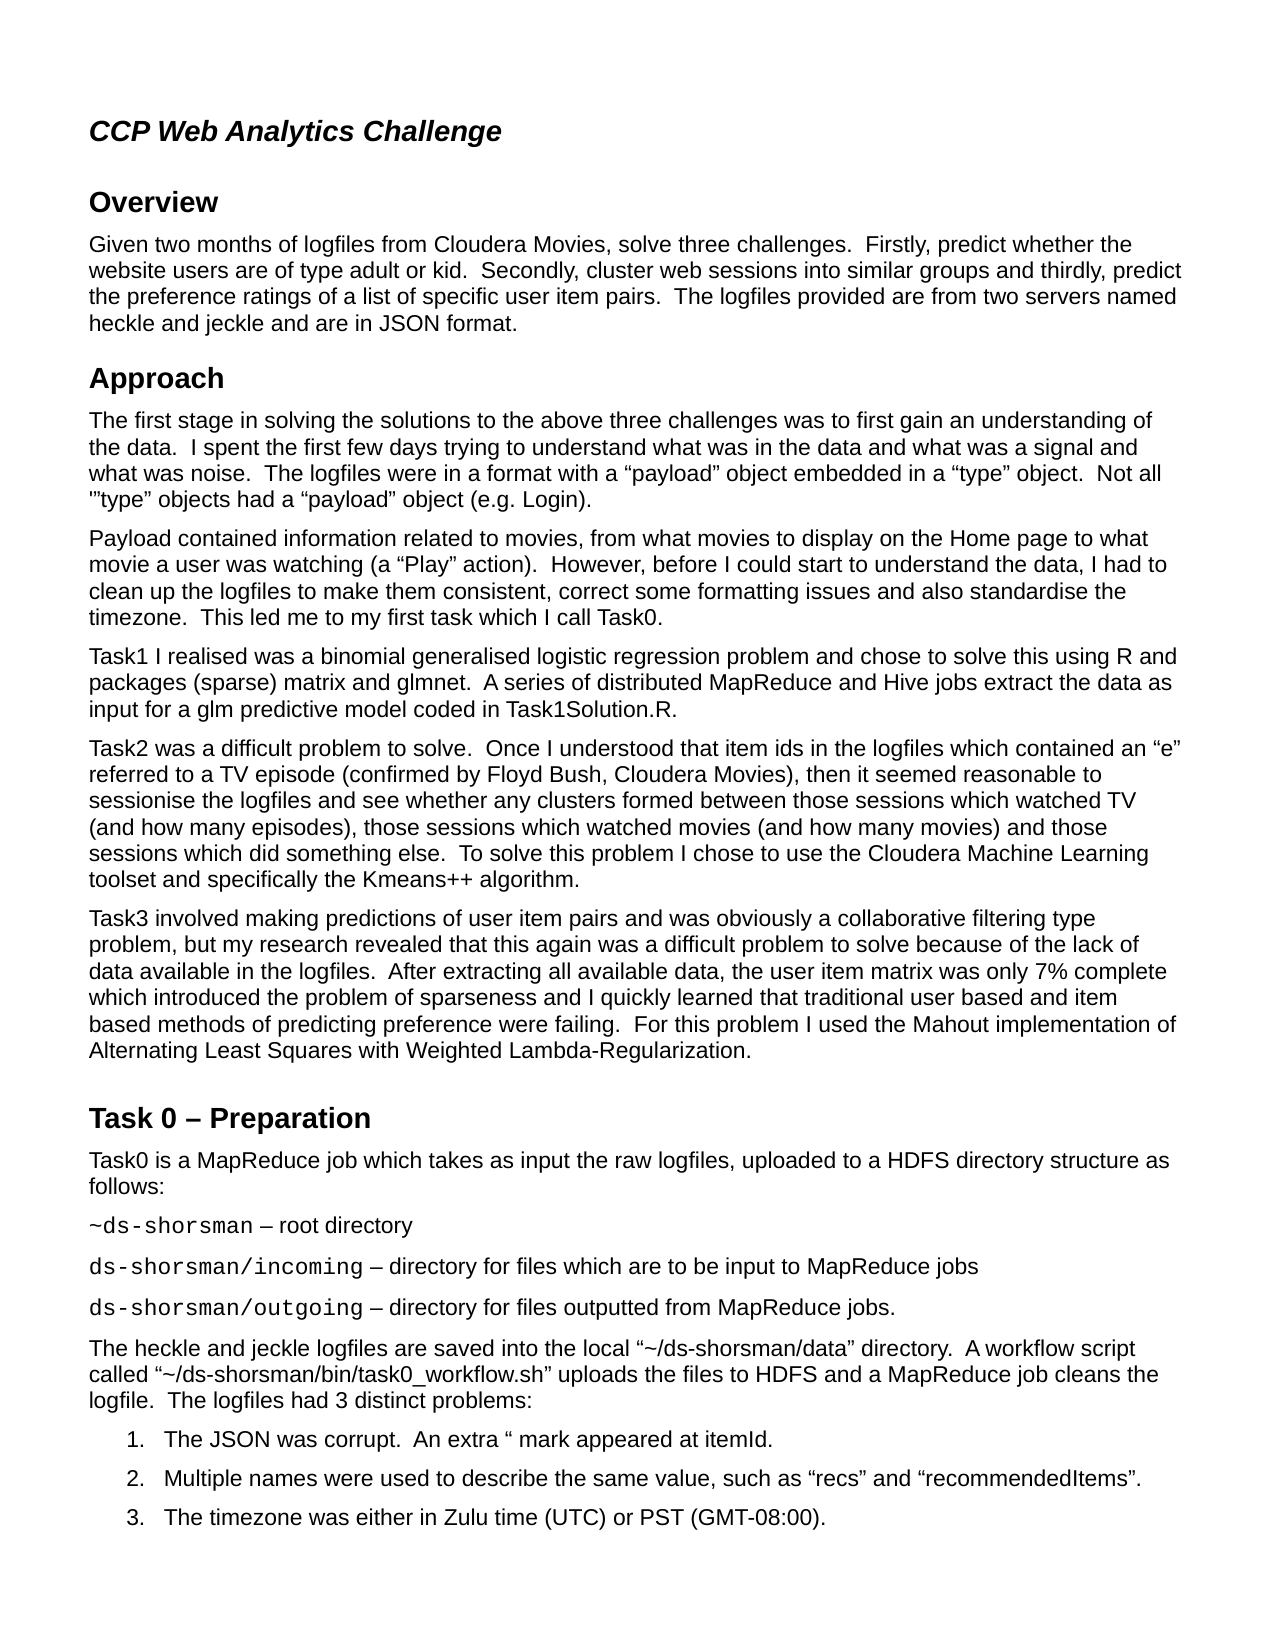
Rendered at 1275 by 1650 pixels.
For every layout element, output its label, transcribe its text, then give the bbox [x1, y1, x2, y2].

text Payload contained information related to movies, from what movies to display on the Home page to what movie a user was watching (a “Play” action). However, before I could start to understand the data, I had to clean up the logfiles to make them consistent, correct some formatting issues and also standardise the timezone. This led me to my first task which I call Task0. [88, 525, 1186, 630]
list Multiple names were used to describe the same value, such as “recs” and “recommendedItems”. [126, 1465, 1186, 1491]
subtitle Overview [88, 184, 1186, 218]
list The timezone was either in Zulu time (UTC) or PST (GMT-08:00). [126, 1504, 1186, 1530]
text Task0 is a MapReduce job which takes as input the raw logfiles, uploaded to a HDFS directory structure as follows: [88, 1147, 1186, 1199]
text ds-shorsman/outgoing – directory for files outputted from MapReduce jobs. [88, 1294, 1186, 1322]
subtitle Task 0 – Preparation [88, 1101, 1186, 1134]
text The first stage in solving the solutions to the above three challenges was to first gain an understanding of the data. I spent the first few days trying to understand what was in the data and what was a signal and what was noise. The logfiles were in a format with a “payload” object embedded in a “type” object. Not all '”type” objects had a “payload” object (e.g. Login). [88, 407, 1186, 512]
text ~ds-shorsman – root directory [88, 1212, 1186, 1240]
subtitle Approach [88, 361, 1186, 394]
text Task1 I realised was a binomial generalised logistic regression problem and chose to solve this using R and packages (sparse) matrix and glmnet. A series of distributed MapReduce and Hive jobs extract the data as input for a glm predictive model coded in Task1Solution.R. [88, 643, 1186, 722]
subtitle CCP Web Analytics Challenge [88, 113, 1186, 147]
text Given two months of logfiles from Cloudera Movies, solve three challenges. Firstly, predict whether the website users are of type adult or kid. Secondly, cluster web sessions into similar groups and thirdly, predict the preference ratings of a list of specific user item pairs. The logfiles provided are from two servers named heckle and jeckle and are in JSON format. [88, 231, 1186, 336]
text The heckle and jeckle logfiles are saved into the local “~/ds-shorsman/data” directory. A workflow script called “~/ds-shorsman/bin/task0_workflow.sh” uploads the files to HDFS and a MapReduce job cleans the logfile. The logfiles had 3 distinct problems: [88, 1334, 1186, 1413]
list The JSON was corrupt. An extra “ mark appeared at itemId. [126, 1426, 1186, 1452]
text Task3 involved making predictions of user item pairs and was obviously a collaborative filtering type problem, but my research revealed that this again was a difficult problem to solve because of the lack of data available in the logfiles. After extracting all available data, the user item matrix was only 7% complete which introduced the problem of sparseness and I quickly learned that traditional user based and item based methods of predicting preference were failing. For this problem I used the Mahout implementation of Alternating Least Squares with Weighted Lambda-Regularization. [88, 905, 1186, 1063]
text ds-shorsman/incoming – directory for files which are to be input to MapReduce jobs [88, 1253, 1186, 1281]
text Task2 was a difficult problem to solve. Once I understood that item ids in the logfiles which contained an “e” referred to a TV episode (confirmed by Floyd Bush, Cloudera Movies), then it seemed reasonable to sessionise the logfiles and see whether any clusters formed between those sessions which watched TV (and how many episodes), those sessions which watched movies (and how many movies) and those sessions which did something else. To solve this problem I chose to use the Cloudera Machine Learning toolset and specifically the Kmeans++ algorithm. [88, 734, 1186, 893]
